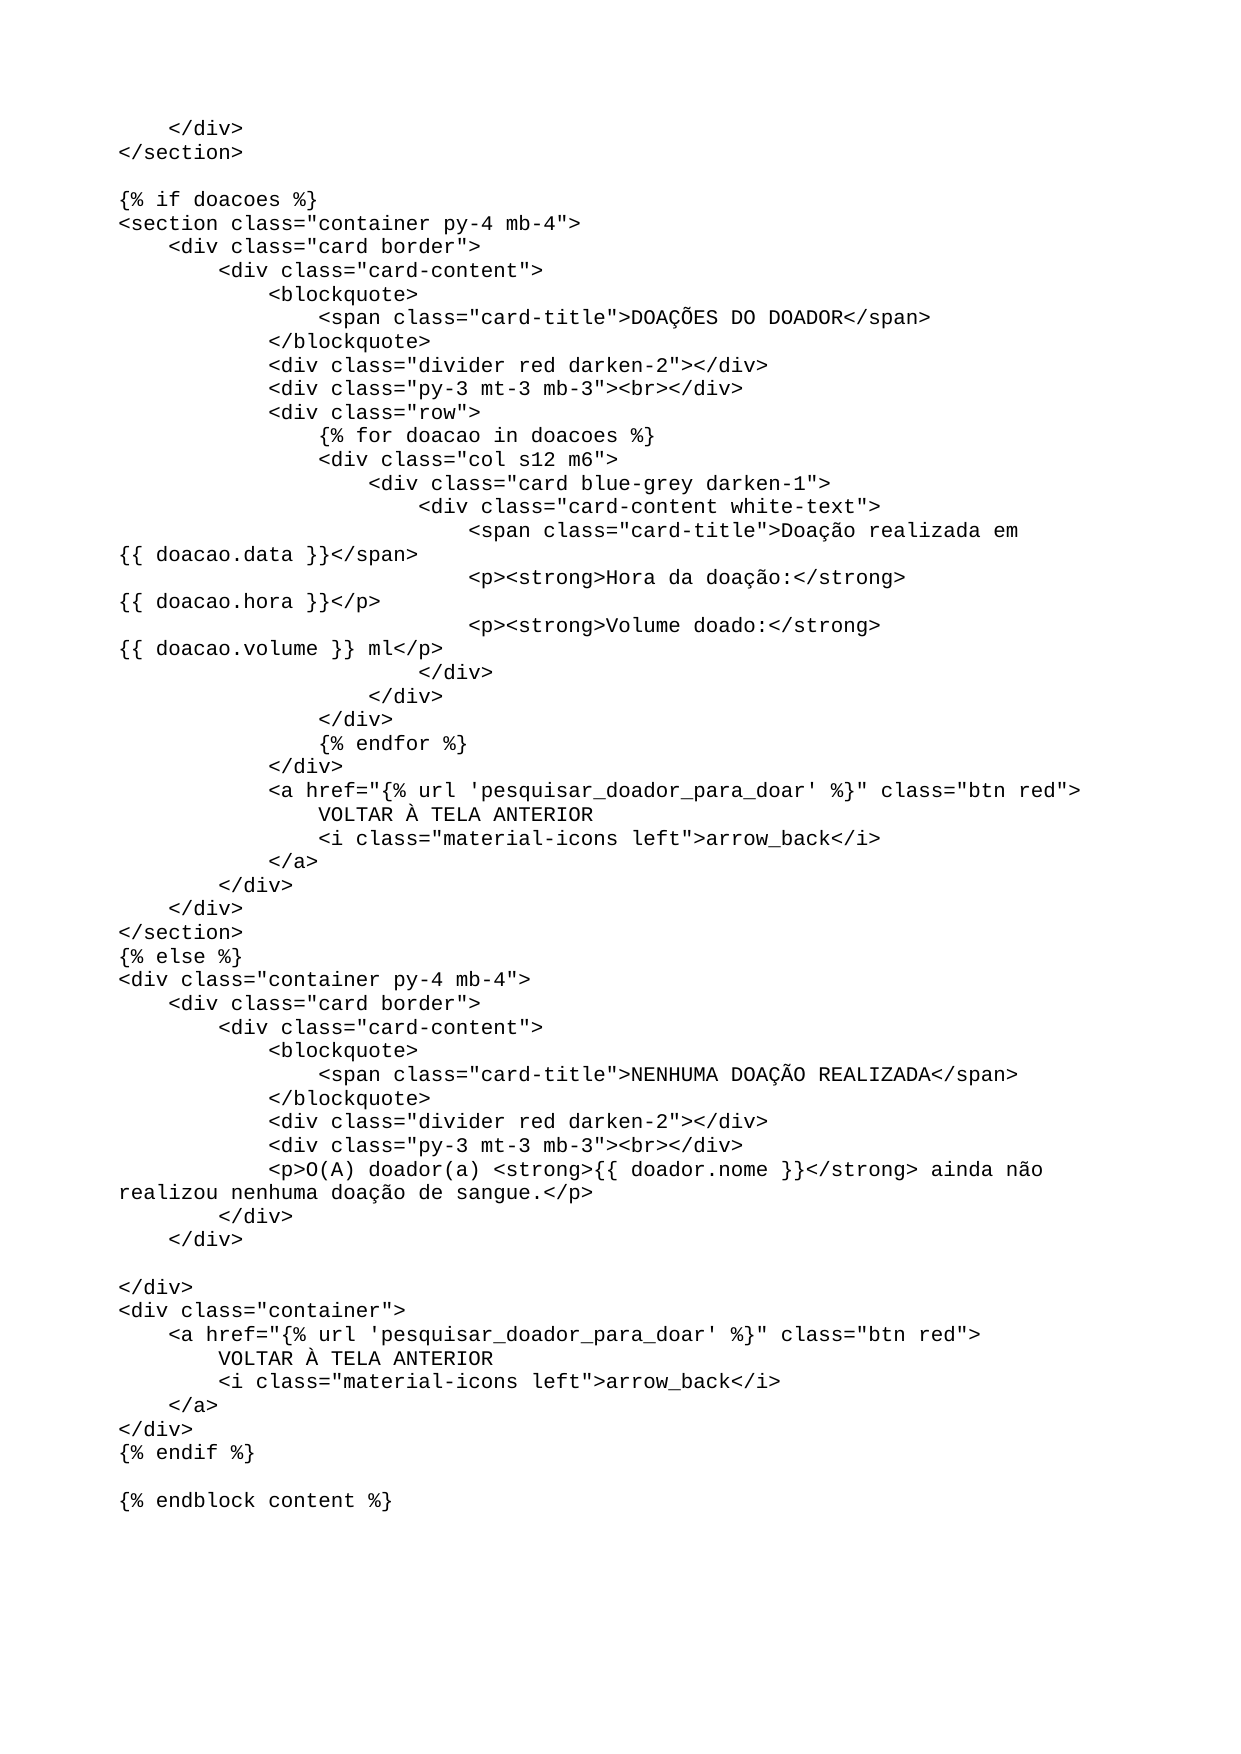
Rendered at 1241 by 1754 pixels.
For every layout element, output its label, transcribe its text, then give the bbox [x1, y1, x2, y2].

text <div class="container"> [118, 1300, 1122, 1324]
text <div class="col s12 m6"> [118, 449, 1122, 473]
text </a> [118, 1395, 1122, 1419]
text </div> [118, 709, 1122, 733]
text <div class="card border"> [118, 236, 1122, 260]
text <i class="material-icons left">arrow_back</i> [118, 827, 1122, 851]
text VOLTAR À TELA ANTERIOR [118, 1348, 1122, 1371]
text </div> [118, 1206, 1122, 1229]
text <span class="card-title">Doação realizada em {{ doacao.data }}</span> [118, 520, 1122, 567]
text {% else %} [118, 946, 1122, 969]
text <div class="card-content"> [118, 260, 1122, 284]
text <div class="divider red darken-2"></div> [118, 354, 1122, 378]
text </div> [118, 875, 1122, 898]
text </div> [118, 686, 1122, 709]
text <div class="card border"> [118, 993, 1122, 1017]
text <div class="divider red darken-2"></div> [118, 1111, 1122, 1135]
text </blockquote> [118, 331, 1122, 354]
text <div class="card-content white-text"> [118, 496, 1122, 520]
text </div> [118, 1419, 1122, 1442]
text <p>O(A) doador(a) <strong>{{ doador.nome }}</strong> ainda não realizou nenhuma doação de sangue.</p> [118, 1158, 1122, 1206]
text <a href="{% url 'pesquisar_doador_para_doar' %}" class="btn red"> [118, 1324, 1122, 1348]
text <div class="card blue-grey darken-1"> [118, 473, 1122, 496]
text <div class="card-content"> [118, 1017, 1122, 1040]
text </section> [118, 922, 1122, 946]
text </blockquote> [118, 1088, 1122, 1111]
text {% endblock content %} [118, 1489, 1122, 1513]
text {% for doacao in doacoes %} [118, 426, 1122, 449]
text <section class="container py-4 mb-4"> [118, 213, 1122, 236]
text <a href="{% url 'pesquisar_doador_para_doar' %}" class="btn red"> [118, 780, 1122, 804]
text </div> [118, 1229, 1122, 1253]
text {% if doacoes %} [118, 189, 1122, 213]
text {% endfor %} [118, 733, 1122, 757]
text <div class="row"> [118, 402, 1122, 426]
text <p><strong>Volume doado:</strong> {{ doacao.volume }} ml</p> [118, 615, 1122, 662]
text </div> [118, 662, 1122, 686]
text <div class="container py-4 mb-4"> [118, 969, 1122, 993]
text <blockquote> [118, 284, 1122, 307]
text <blockquote> [118, 1040, 1122, 1064]
text <p><strong>Hora da doação:</strong> {{ doacao.hora }}</p> [118, 567, 1122, 615]
text <div class="py-3 mt-3 mb-3"><br></div> [118, 1135, 1122, 1158]
text <i class="material-icons left">arrow_back</i> [118, 1371, 1122, 1395]
text </div> [118, 898, 1122, 922]
text </section> [118, 142, 1122, 165]
text </div> [118, 1277, 1122, 1300]
text <span class="card-title">DOAÇÕES DO DOADOR</span> [118, 307, 1122, 331]
text </div> [118, 118, 1122, 142]
text VOLTAR À TELA ANTERIOR [118, 804, 1122, 827]
text {% endif %} [118, 1442, 1122, 1466]
text <div class="py-3 mt-3 mb-3"><br></div> [118, 378, 1122, 402]
text <span class="card-title">NENHUMA DOAÇÃO REALIZADA</span> [118, 1064, 1122, 1088]
text </div> [118, 757, 1122, 780]
text </a> [118, 851, 1122, 875]
